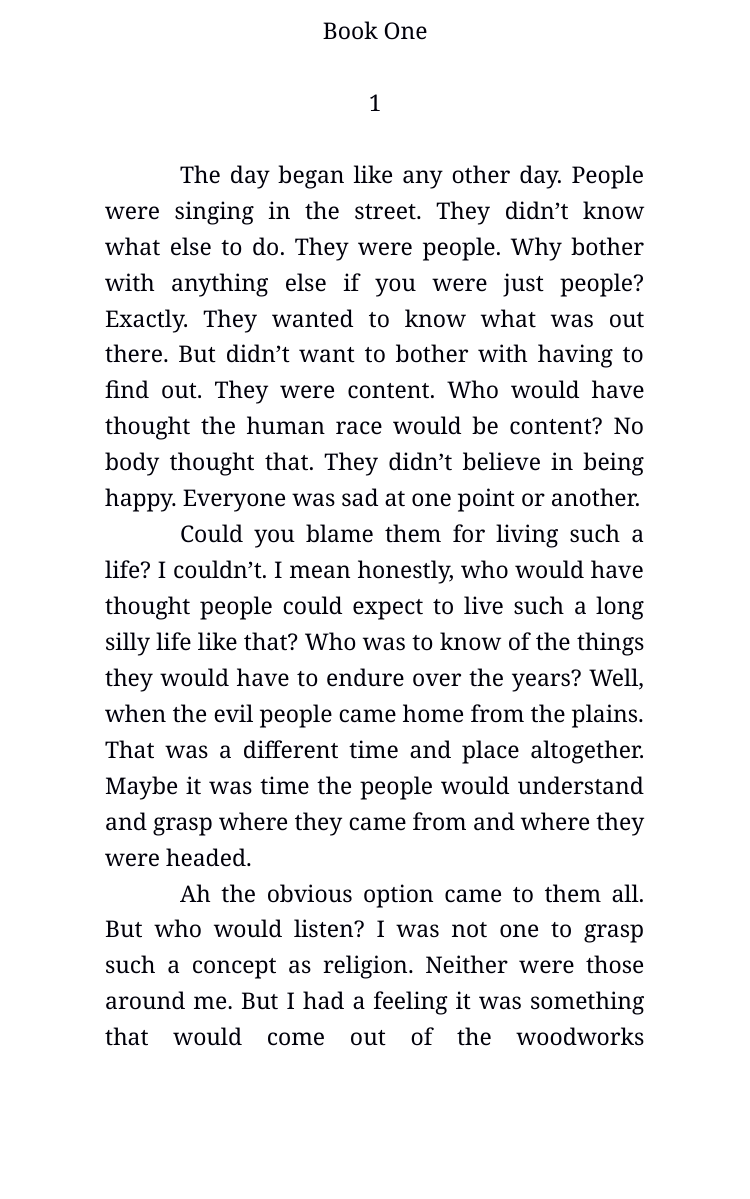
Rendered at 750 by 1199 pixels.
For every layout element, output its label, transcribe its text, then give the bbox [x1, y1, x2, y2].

text Book One [105, 15, 645, 46]
text Could you blame them for living such a life? I couldn’t. I mean honestly, who would have thought people could expect to live such a long silly life like that? Who was to know of the things they would have to endure over the years? Well, when the evil people came home from the plains. That was a different time and place altogether. Maybe it was time the people would understand and grasp where they came from and where they were headed. [105, 518, 645, 873]
text 1 [105, 87, 645, 118]
text Ah the obvious option came to them all. But who would listen? I was not one to grasp such a concept as religion. Neither were those around me. But I had a feeling it was something that would come out of the woodworks [105, 877, 645, 1052]
text The day began like any other day. People were singing in the street. They didn’t know what else to do. They were people. Why bother with anything else if you were just people? Exactly. They wanted to know what was out there. But didn’t want to bother with having to find out. They were content. Who would have thought the human race would be content? No body thought that. They didn’t believe in being happy. Everyone was sad at one point or another. [105, 159, 645, 513]
